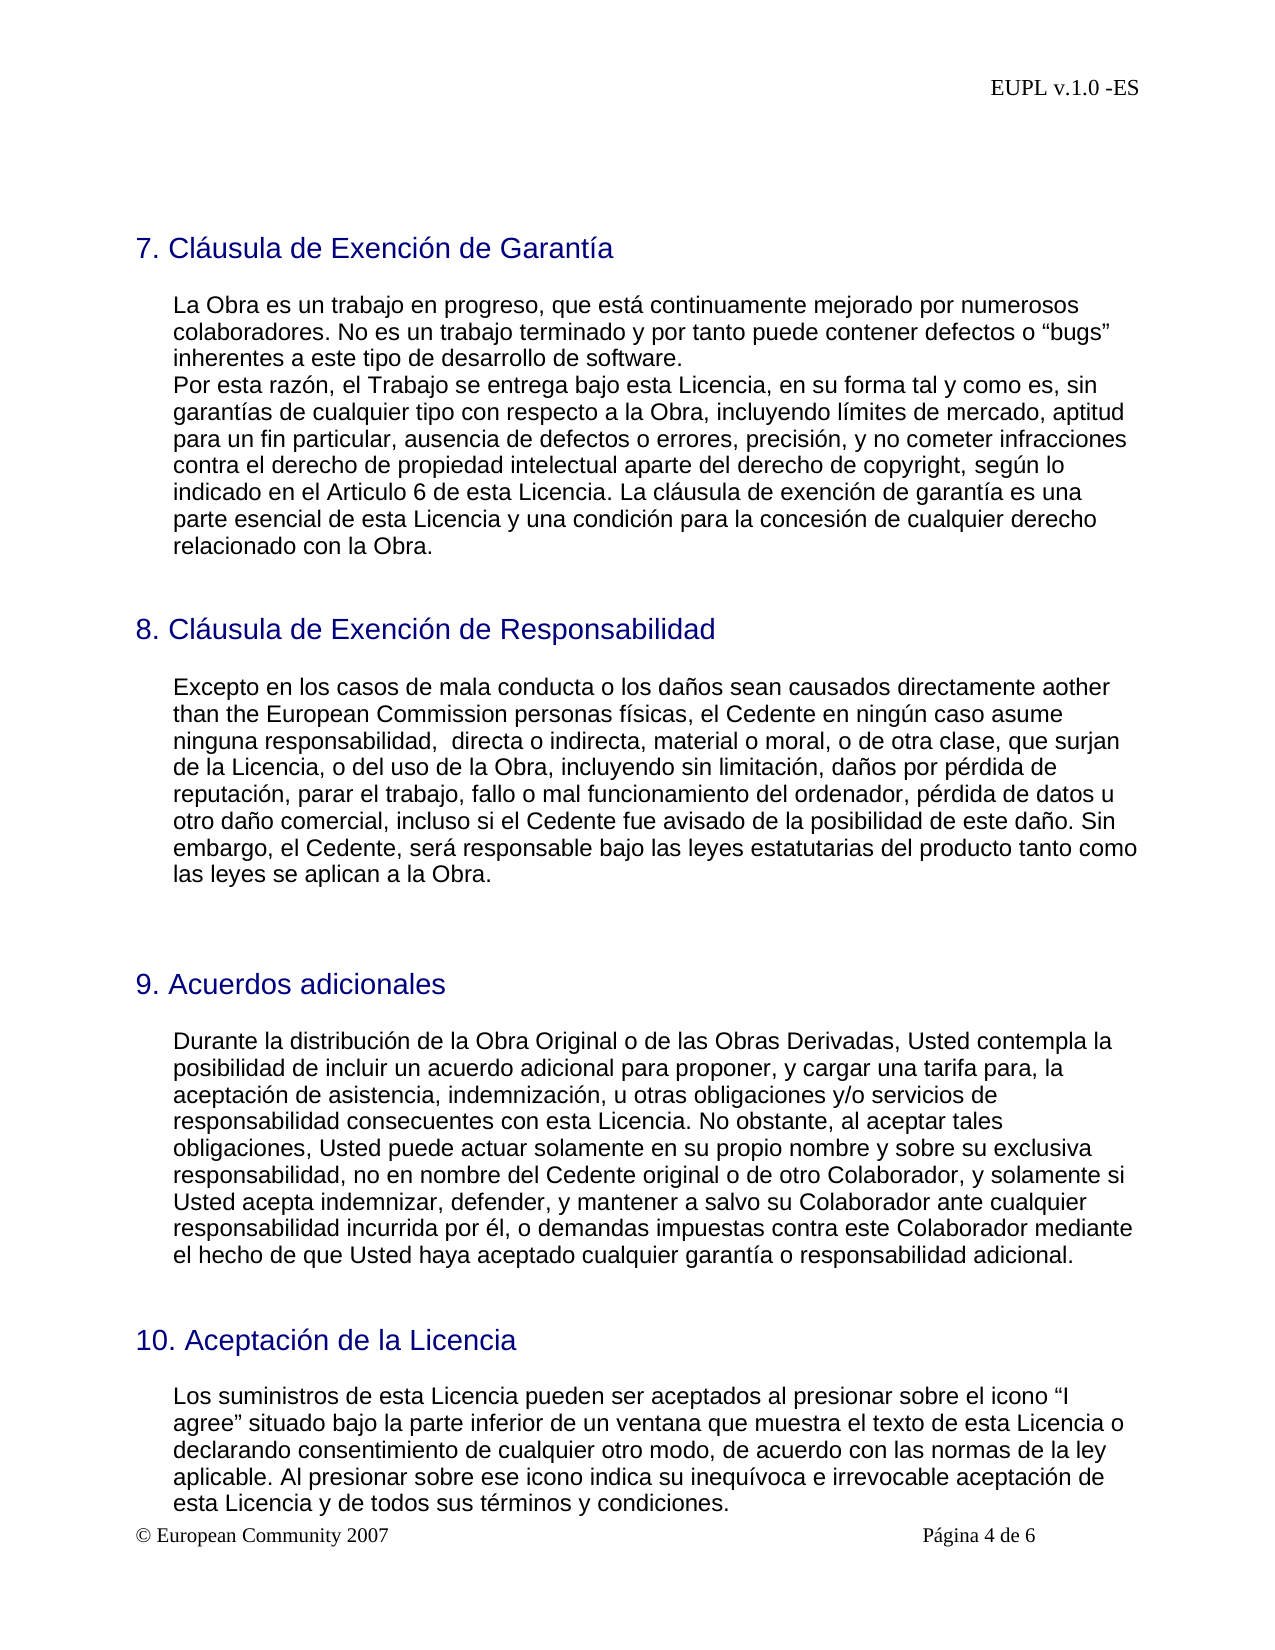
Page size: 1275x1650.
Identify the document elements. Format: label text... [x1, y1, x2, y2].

text 9. Acuerdos adicionales [135, 968, 1139, 1001]
text Por esta razón, el Trabajo se entrega bajo esta Licencia, en su forma tal y como es, sin garantías de cualquier tipo con respecto a la Obra, incluyendo límites de mercado, aptitud para un fin particular, ausencia de defectos o errores, precisión, y no cometer infracciones contra el derecho de propiedad intelectual aparte del derecho de copyright, según lo indicado en el Articulo 6 de esta Licencia. La cláusula de exención de garantía es una parte esencial de esta Licencia y una condición para la concesión de cualquier derecho relacionado con la Obra. [173, 372, 1139, 559]
text Durante la distribución de la Obra Original o de las Obras Derivadas, Usted contempla la posibilidad de incluir un acuerdo adicional para proponer, y cargar una tarifa para, la aceptación de asistencia, indemnización, u otras obligaciones y/o servicios de responsabilidad consecuentes con esta Licencia. No obstante, al aceptar tales obligaciones, Usted puede actuar solamente en su propio nombre y sobre su exclusiva responsabilidad, no en nombre del Cedente original o de otro Colaborador, y solamente si Usted acepta indemnizar, defender, y mantener a salvo su Colaborador ante cualquier responsabilidad incurrida por él, o demandas impuestas contra este Colaborador mediante el hecho de que Usted haya aceptado cualquier garantía o responsabilidad adicional. [173, 1028, 1139, 1269]
text 8. Cláusula de Exención de Responsabilidad [135, 613, 1139, 646]
text Los suministros de esta Licencia pueden ser aceptados al presionar sobre el icono “I agree” situado bajo la parte inferior de un ventana que muestra el texto de esta Licencia o declarando consentimiento de cualquier otro modo, de acuerdo con las normas de la ley aplicable. Al presionar sobre ese icono indica su inequívoca e irrevocable aceptación de esta Licencia y de todos sus términos y condiciones. [173, 1383, 1139, 1517]
text Excepto en los casos de mala conducta o los daños sean causados directamente aother than the European Commission personas físicas, el Cedente en ningún caso asume ninguna responsabilidad, directa o indirecta, material o moral, o de otra clase, que surjan de la Licencia, o del uso de la Obra, incluyendo sin limitación, daños por pérdida de reputación, parar el trabajo, fallo o mal funcionamiento del ordenador, pérdida de datos u otro daño comercial, incluso si el Cedente fue avisado de la posibilidad de este daño. Sin embargo, el Cedente, será responsable bajo las leyes estatutarias del producto tanto como las leyes se aplican a la Obra. [173, 674, 1139, 888]
text 10. Aceptación de la Licencia [135, 1323, 1139, 1356]
text 7. Cláusula de Exención de Garantía [135, 232, 1139, 265]
text La Obra es un trabajo en progreso, que está continuamente mejorado por numerosos colaboradores. No es un trabajo terminado y por tanto puede contener defectos o “bugs” inherentes a este tipo de desarrollo de software. [173, 292, 1139, 372]
